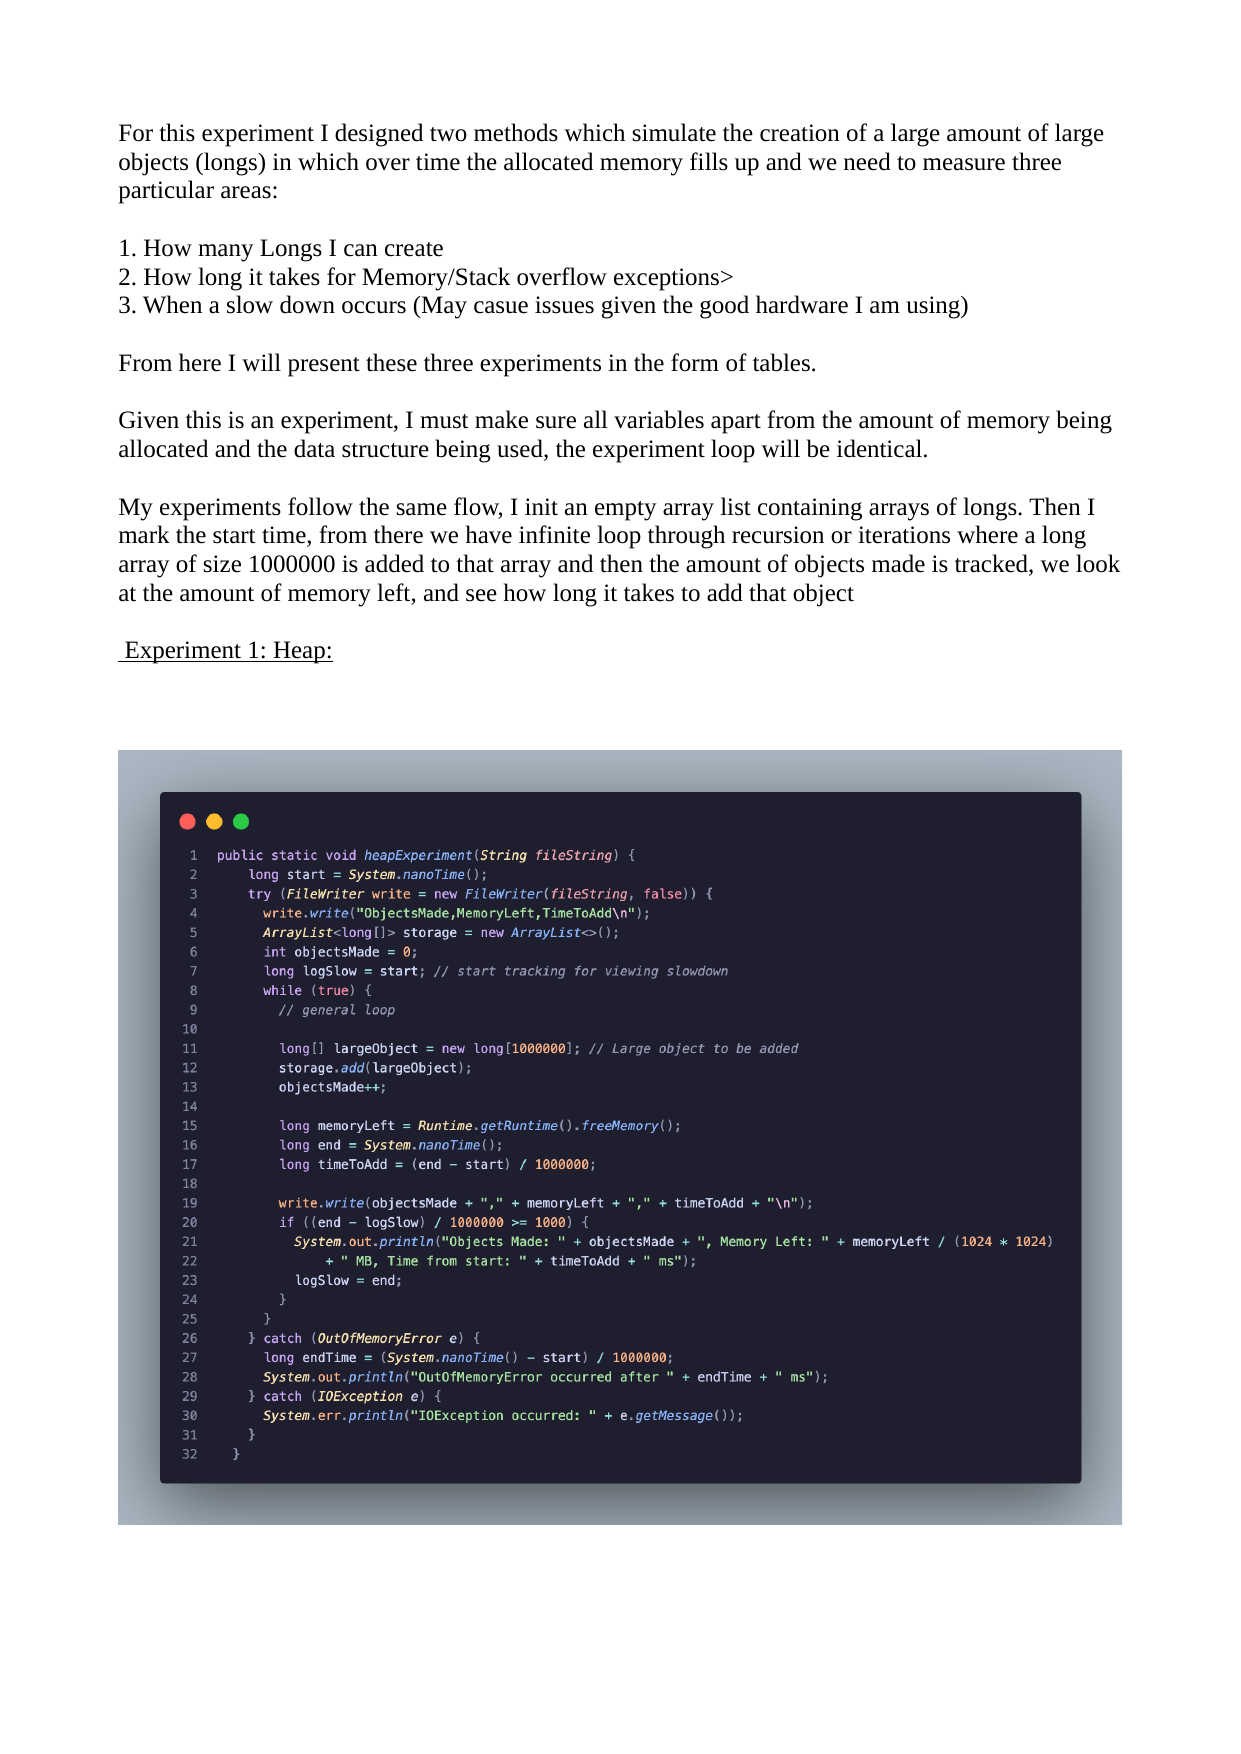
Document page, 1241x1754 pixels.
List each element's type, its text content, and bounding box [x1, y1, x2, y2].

text 1. How many Longs I can create [118, 233, 1122, 262]
text My experiments follow the same flow, I init an empty array list containing arrays of longs. Then I mark the start time, from there we have infinite loop through recursion or iterations where a long array of size 1000000 is added to that array and then the amount of objects made is tracked, we look at the amount of memory left, and see how long it takes to add that object [118, 492, 1122, 607]
picture [118, 750, 1123, 1525]
text From here I will present these three experiments in the form of tables. [118, 348, 1122, 377]
text 3. When a slow down occurs (May casue issues given the good hardware I am using) [118, 291, 1122, 319]
text Given this is an experiment, I must make sure all variables apart from the amount of memory being allocated and the data structure being used, the experiment loop will be identical. [118, 406, 1122, 463]
text For this experiment I designed two methods which simulate the creation of a large amount of large objects (longs) in which over time the allocated memory fills up and we need to measure three particular areas: [118, 118, 1122, 204]
text Experiment 1: Heap: [118, 636, 1122, 664]
text 2. How long it takes for Memory/Stack overflow exceptions> [118, 262, 1122, 291]
